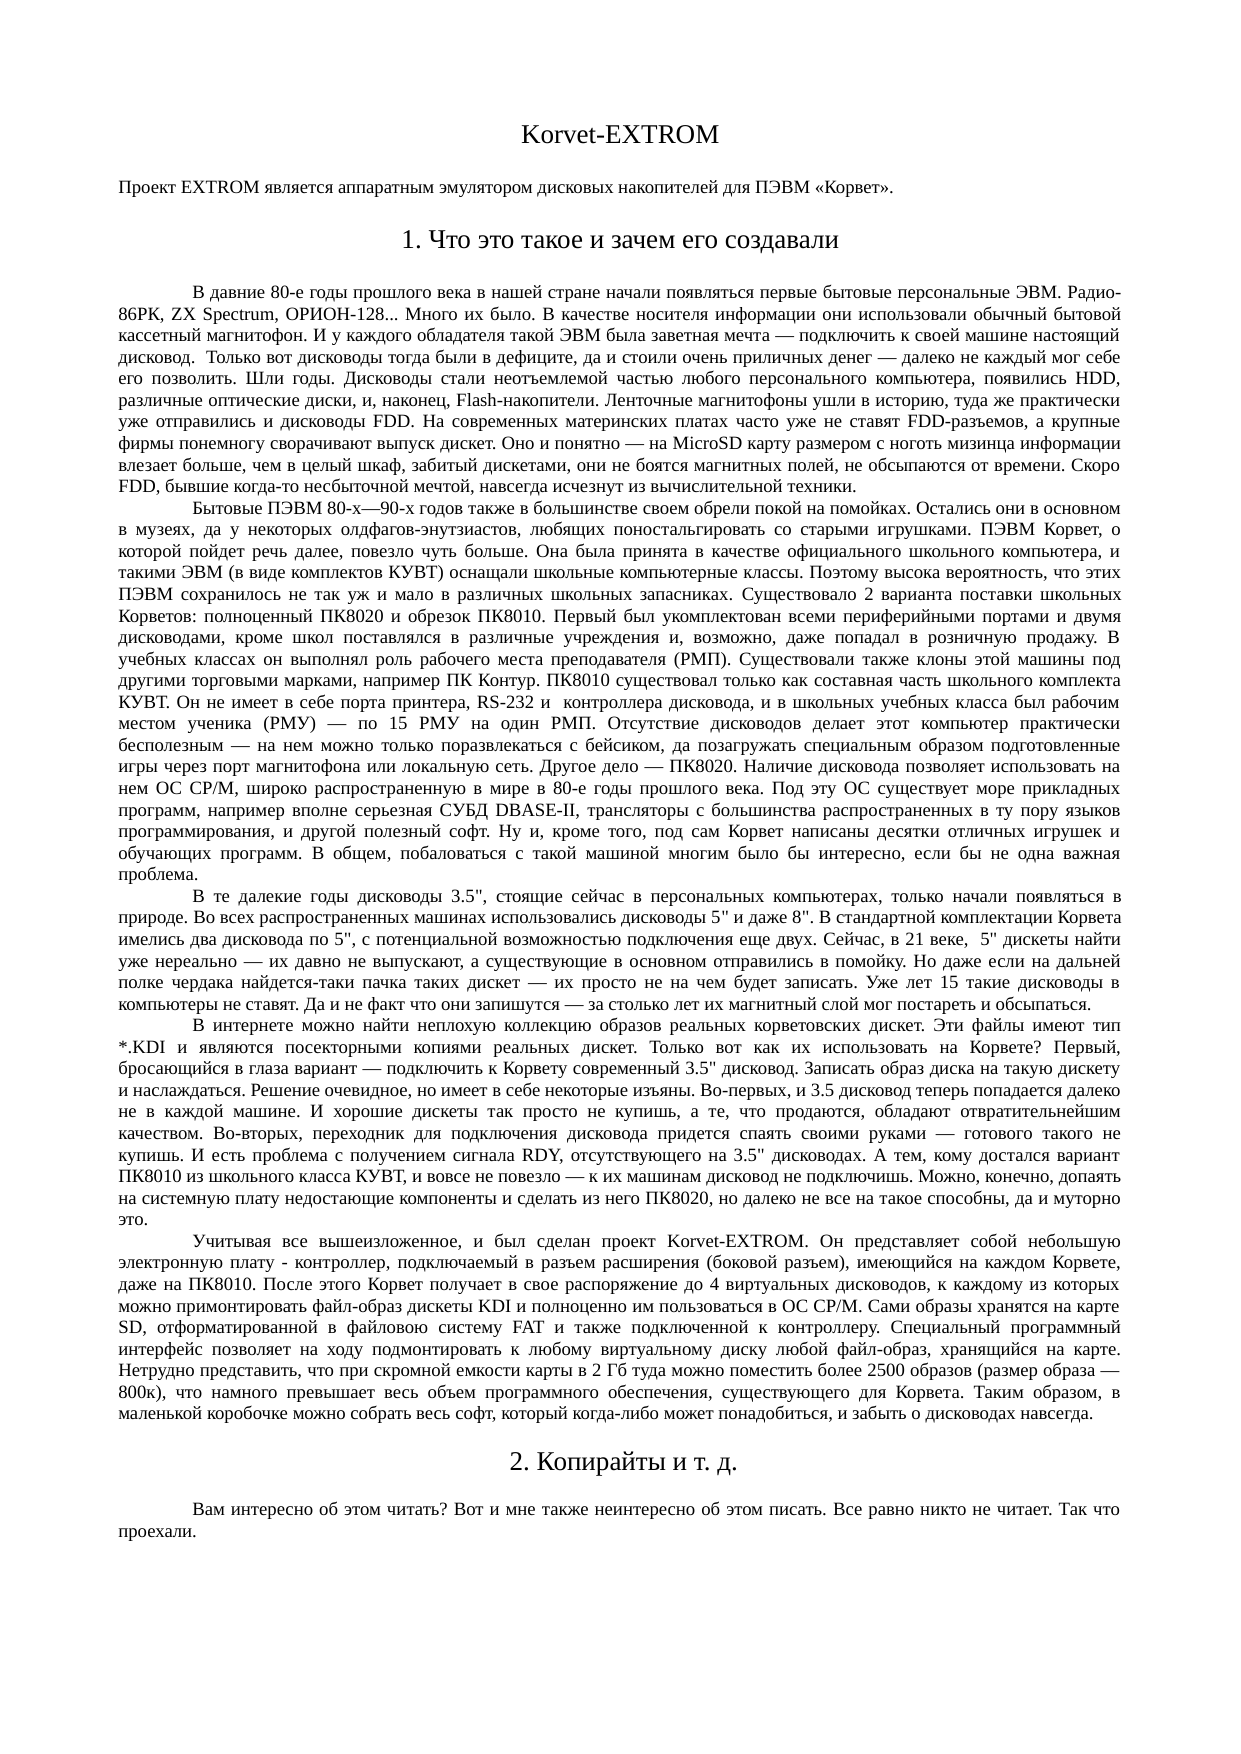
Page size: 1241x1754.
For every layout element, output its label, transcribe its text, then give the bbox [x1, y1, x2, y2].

text Учитывая все вышеизложенное, и был сделан проект Korvet-EXTROM. Он представляет собой небольшую электронную плату - контроллер, подключаемый в разъем расширения (боковой разъем), имеющийся на каждом Корвете, даже на ПК8010. После этого Корвет получает в свое распоряжение до 4 виртуальных дисководов, к каждому из которых можно примонтировать файл-образ дискеты KDI и полноценно им пользоваться в ОС CP/M. Сами образы хранятся на карте SD, отформатированной в файловою систему FAT и также подключенной к контроллеру. Специальный программный интерфейс позволяет на ходу подмонтировать к любому виртуальному диску любой файл-образ, хранящийся на карте. Нетрудно представить, что при скромной емкости карты в 2 Гб туда можно поместить более 2500 образов (размер образа — 800к), что намного превышает весь объем программного обеспечения, существующего для Корвета. Таким образом, в маленькой коробочке можно собрать весь софт, который когда-либо может понадобиться, и забыть о дисководах навсегда. [118, 1230, 1122, 1424]
text 1. Что это такое и зачем его создавали [118, 223, 1122, 255]
text В давние 80-е годы прошлого века в нашей стране начали появляться первые бытовые персональные ЭВМ. Радио-86РК, ZX Spectrum, ОРИОН-128... Много их было. В качестве носителя информации они использовали обычный бытовой кассетный магнитофон. И у каждого обладателя такой ЭВМ была заветная мечта — подключить к своей машине настоящий дисковод. Только вот дисководы тогда были в дефиците, да и стоили очень приличных денег — далеко не каждый мог себе его позволить. Шли годы. Дисководы стали неотъемлемой частью любого персонального компьютера, появились HDD, различные оптические диски, и, наконец, Flash-накопители. Ленточные магнитофоны ушли в историю, туда же практически уже отправились и дисководы FDD. На современных материнских платах часто уже не ставят FDD-разъемов, а крупные фирмы понемногу сворачивают выпуск дискет. Оно и понятно — на MicroSD карту размером с ноготь мизинца информации влезает больше, чем в целый шкаф, забитый дискетами, они не боятся магнитных полей, не обсыпаются от времени. Скоро FDD, бывшие когда-то несбыточной мечтой, навсегда исчезнут из вычислительной техники. [118, 281, 1122, 497]
text Korvet-EXTROM [118, 118, 1122, 149]
text В те далекие годы дисководы 3.5", стоящие сейчас в персональных компьютерах, только начали появляться в природе. Во всех распространенных машинах использовались дисководы 5" и даже 8". В стандартной комплектации Корвета имелись два дисковода по 5", с потенциальной возможностью подключения еще двух. Сейчас, в 21 веке, 5" дискеты найти уже нереально — их давно не выпускают, а существующие в основном отправились в помойку. Но даже если на дальней полке чердака найдется-таки пачка таких дискет — их просто не на чем будет записать. Уже лет 15 такие дисководы в компьютеры не ставят. Да и не факт что они запишутся — за столько лет их магнитный слой мог постареть и обсыпаться. [118, 885, 1122, 1014]
text Вам интересно об этом читать? Вот и мне также неинтересно об этом писать. Все равно никто не читает. Так что проехали. [118, 1498, 1122, 1541]
text Бытовые ПЭВМ 80-х—90-х годов также в большинстве своем обрели покой на помойках. Остались они в основном в музеях, да у некоторых олдфагов-энутзиастов, любящих поностальгировать со старыми игрушками. ПЭВМ Корвет, о которой пойдет речь далее, повезло чуть больше. Она была принята в качестве официального школьного компьютера, и такими ЭВМ (в виде комплектов КУВТ) оснащали школьные компьютерные классы. Поэтому высока вероятность, что этих ПЭВМ сохранилось не так уж и мало в различных школьных запасниках. Существовало 2 варианта поставки школьных Корветов: полноценный ПК8020 и обрезок ПК8010. Первый был укомплектован всеми периферийными портами и двумя дисководами, кроме школ поставлялся в различные учреждения и, возможно, даже попадал в розничную продажу. В учебных классах он выполнял роль рабочего места преподавателя (РМП). Существовали также клоны этой машины под другими торговыми марками, например ПК Контур. ПК8010 существовал только как составная часть школьного комплекта КУВТ. Он не имеет в себе порта принтера, RS-232 и контроллера дисковода, и в школьных учебных класса был рабочим местом ученика (РМУ) — по 15 РМУ на один РМП. Отсутствие дисководов делает этот компьютер практически бесполезным — на нем можно только поразвлекаться с бейсиком, да позагружать специальным образом подготовленные игры через порт магнитофона или локальную сеть. Другое дело — ПК8020. Наличие дисковода позволяет использовать на нем ОС CP/M, широко распространенную в мире в 80-е годы прошлого века. Под эту ОС существует море прикладных программ, например вполне серьезная СУБД DBASE-II, трансляторы с большинства распространенных в ту пору языков программирования, и другой полезный софт. Ну и, кроме того, под сам Корвет написаны десятки отличных игрушек и обучающих программ. В общем, побаловаться с такой машиной многим было бы интересно, если бы не одна важная проблема. [118, 497, 1122, 885]
text В интернете можно найти неплохую коллекцию образов реальных корветовских дискет. Эти файлы имеют тип *.KDI и являются посекторными копиями реальных дискет. Только вот как их использовать на Корвете? Первый, бросающийся в глаза вариант — подключить к Корвету современный 3.5" дисковод. Записать образ диска на такую дискету и наслаждаться. Решение очевидное, но имеет в себе некоторые изъяны. Во-первых, и 3.5 дисковод теперь попадается далеко не в каждой машине. И хорошие дискеты так просто не купишь, а те, что продаются, обладают отвратительнейшим качеством. Во-вторых, переходник для подключения дисковода придется спаять своими руками — готового такого не купишь. И есть проблема с получением сигнала RDY, отсутствующего на 3.5" дисководах. А тем, кому достался вариант ПК8010 из школьного класса КУВТ, и вовсе не повезло — к их машинам дисковод не подключишь. Можно, конечно, допаять на системную плату недостающие компоненты и сделать из него ПК8020, но далеко не все на такое способны, да и муторно это. [118, 1014, 1122, 1230]
text 2. Копирайты и т. д. [118, 1445, 1122, 1477]
text Проект EXTROM является аппаратным эмулятором дисковых накопителей для ПЭВМ «Корвет». [118, 176, 1122, 197]
